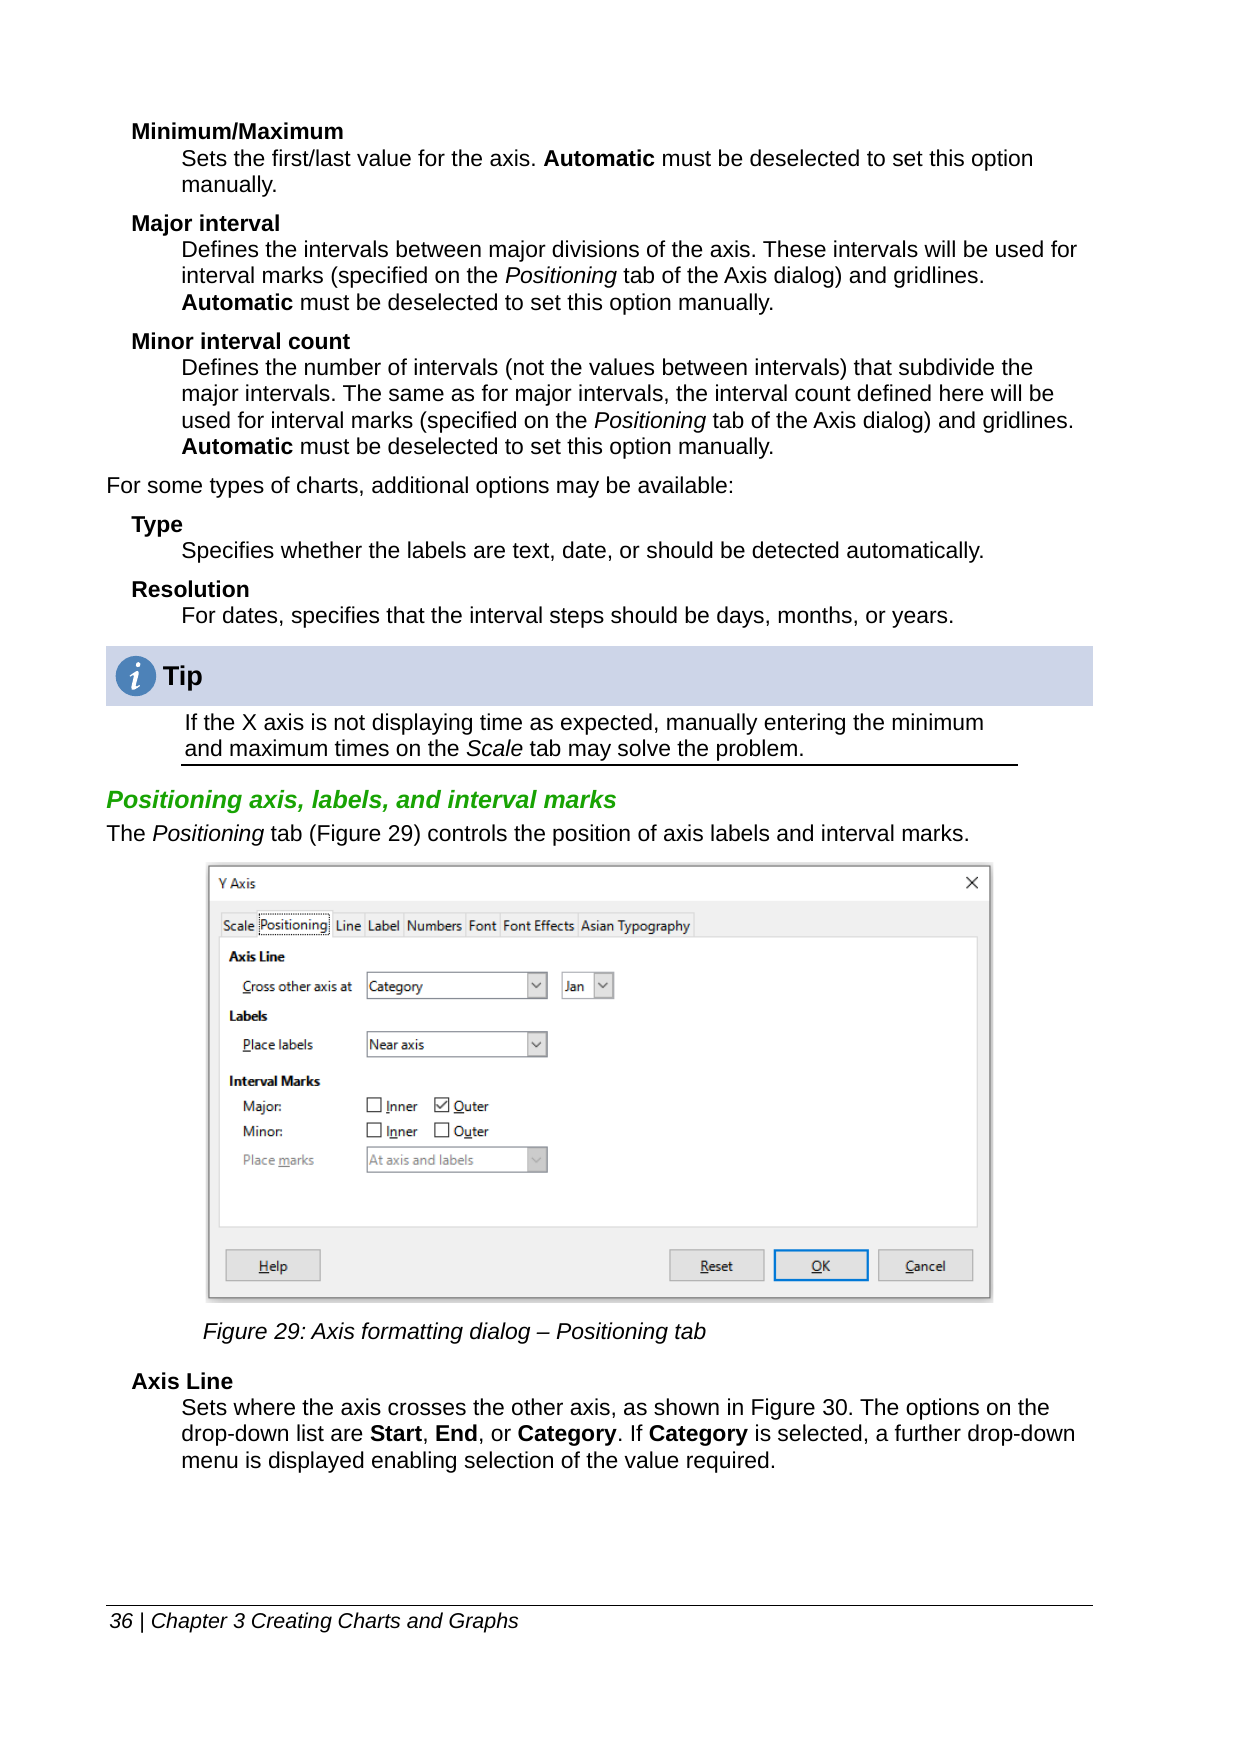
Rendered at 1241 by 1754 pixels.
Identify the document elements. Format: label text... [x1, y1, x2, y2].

subtitle Positioning axis, labels, and interval marks [106, 785, 1093, 814]
text Axis Line [131, 1368, 1093, 1394]
text Type [131, 511, 1093, 537]
text Figure 29: Axis formatting dialog – Positioning tab [203, 1318, 996, 1344]
text If the X axis is not displaying time as expected, manually entering the minimum and maximum times on the Scale tab may solve the problem. [181, 706, 1018, 764]
text Specifies whether the labels are text, date, or should be detected automatically. [181, 537, 1093, 563]
text Defines the intervals between major divisions of the axis. These intervals will be used for interval marks (specified on the Positioning tab of the Axis dialog) and gridlines. Automatic must be deselected to set this option manually. [181, 236, 1093, 315]
text Defines the number of intervals (not the values between intervals) that subdivide the major intervals. The same as for major intervals, the interval count defined here will be used for interval marks (specified on the Positioning tab of the Axis dialog) and gridlines. Automatic must be deselected to set this option manually. [181, 354, 1093, 459]
text Minimum/Maximum [131, 118, 1093, 144]
text Sets where the axis crosses the other axis, as shown in Figure 30. The options on the drop-down list are Start, End, or Category. If Category is selected, a further drop-down menu is displayed enabling selection of the value required. [181, 1394, 1093, 1473]
text Resolution [131, 576, 1093, 602]
text For dates, specifies that the interval steps should be days, months, or years. [181, 602, 1093, 629]
text Major interval [131, 210, 1093, 236]
picture [205, 862, 994, 1303]
text Sets the first/last value for the axis. Automatic must be deselected to set this option manually. [181, 144, 1093, 197]
subtitle Tip [106, 646, 1093, 706]
text Minor interval count [131, 328, 1093, 354]
text For some types of charts, additional options may be available: [106, 472, 1093, 498]
text The Positioning tab (Figure 29) controls the position of axis labels and interval marks. [106, 820, 1093, 847]
